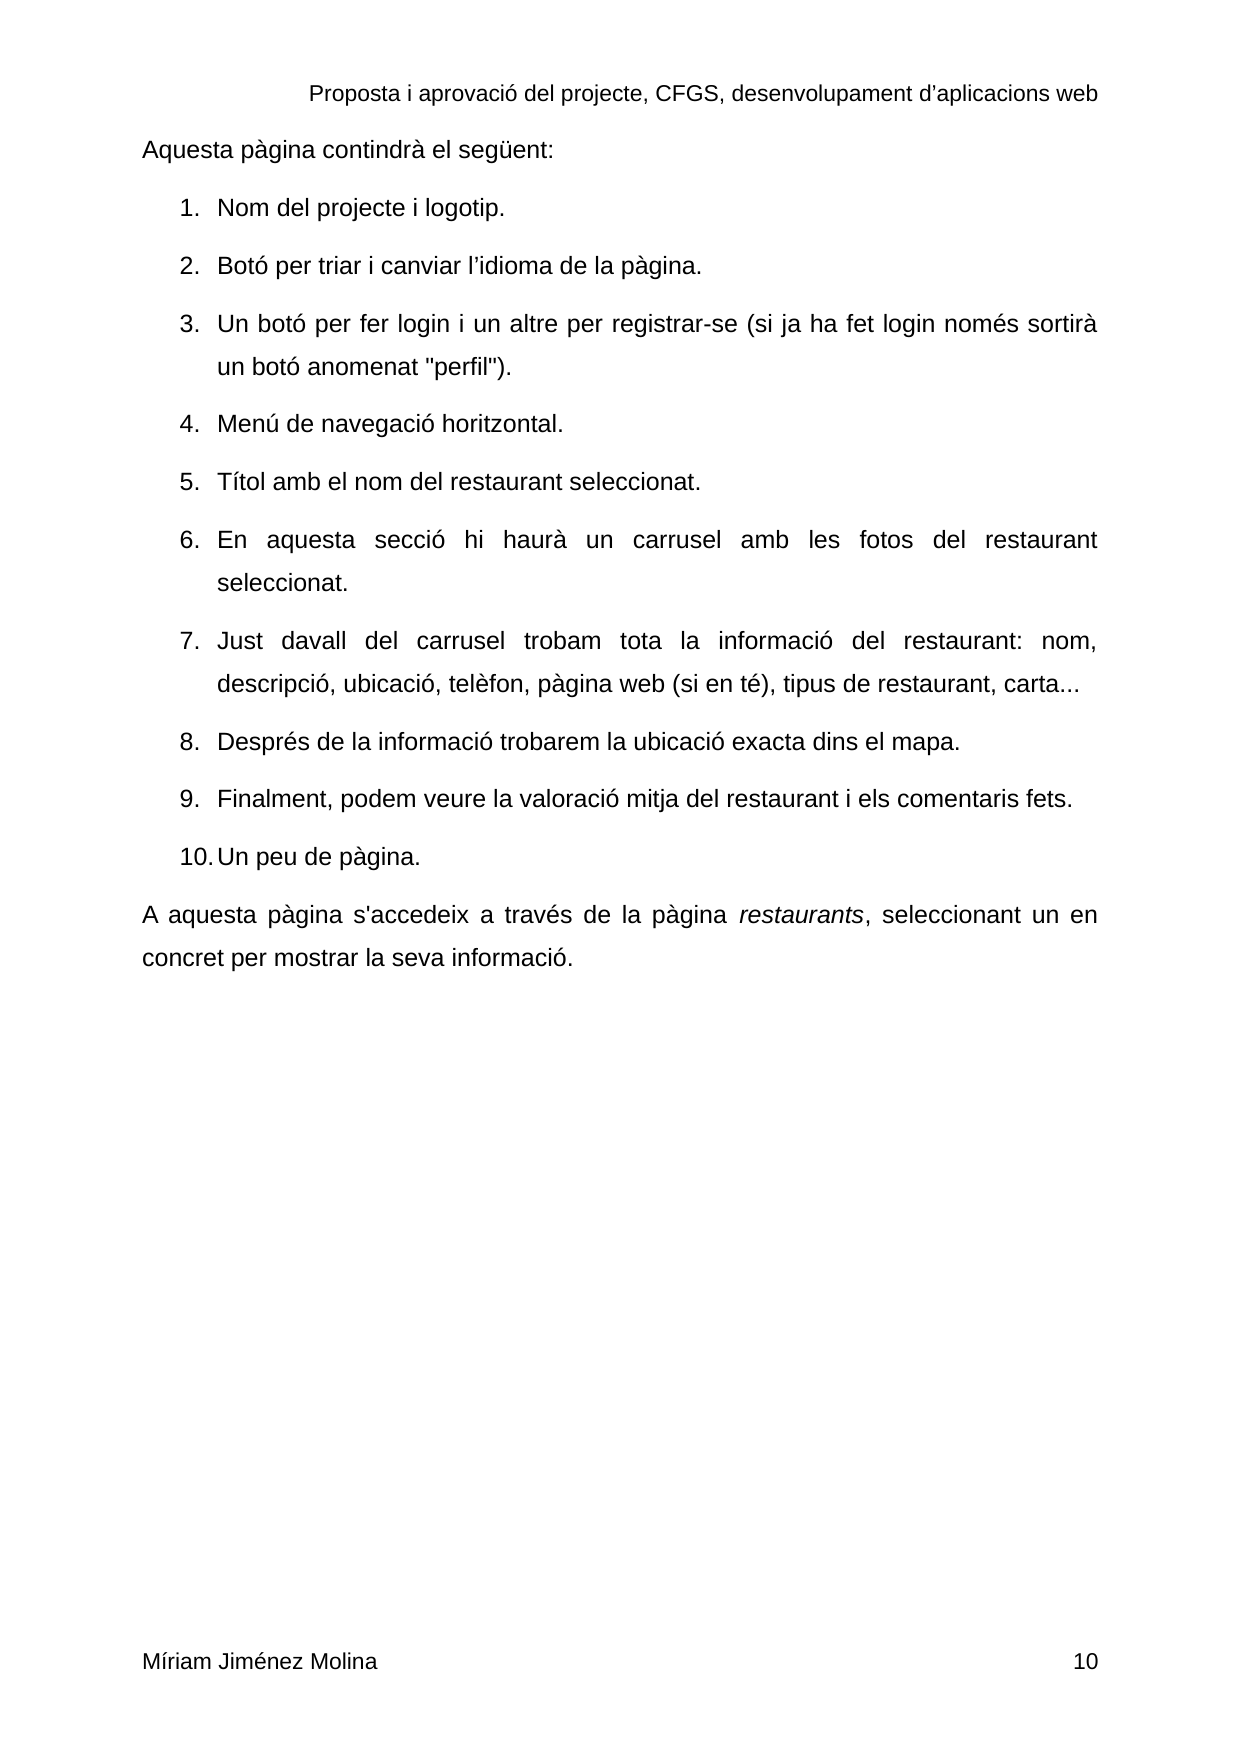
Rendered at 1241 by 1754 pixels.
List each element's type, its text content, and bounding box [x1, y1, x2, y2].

list Botó per triar i canviar l’idioma de la pàgina. [179, 251, 1098, 280]
list Nom del projecte i logotip. [179, 193, 1098, 222]
list Un botó per fer login i un altre per registrar-se (si ja ha fet login només sortirà un botó anomenat "perfil"). [179, 309, 1098, 381]
list Un peu de pàgina. [179, 842, 1098, 871]
list Finalment, podem veure la valoració mitja del restaurant i els comentaris fets. [179, 784, 1098, 813]
text Aquesta pàgina contindrà el següent: [142, 136, 1098, 164]
list Després de la informació trobarem la ubicació exacta dins el mapa. [179, 727, 1098, 755]
list Títol amb el nom del restaurant seleccionat. [179, 467, 1098, 496]
list Menú de navegació horitzontal. [179, 409, 1098, 438]
list Just davall del carrusel trobam tota la informació del restaurant: nom, descripció, ubicació, telèfon, pàgina web (si en té), tipus de restaurant, carta... [179, 626, 1098, 698]
text A aquesta pàgina s'accedeix a través de la pàgina restaurants, seleccionant un en concret per mostrar la seva informació. [142, 900, 1098, 972]
list En aquesta secció hi haurà un carrusel amb les fotos del restaurant seleccionat. [179, 525, 1098, 597]
